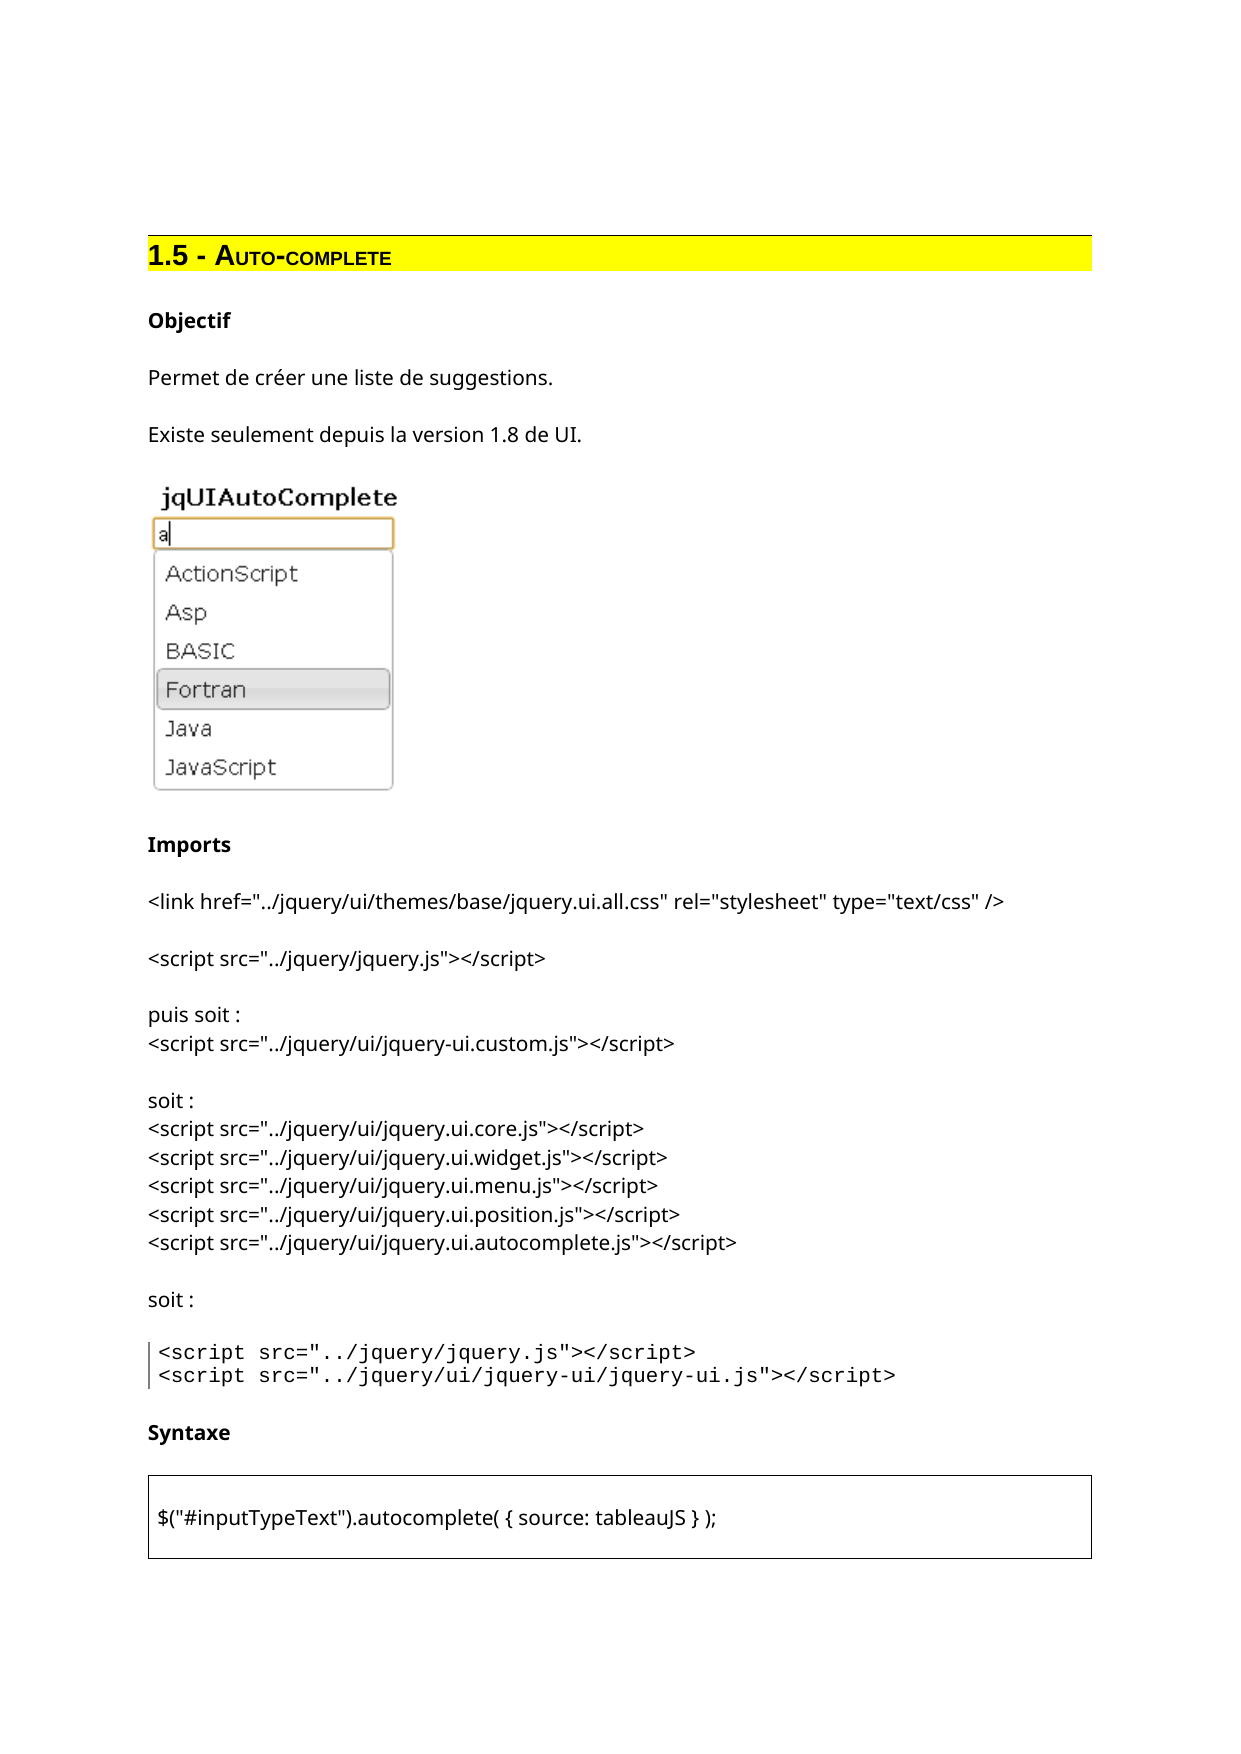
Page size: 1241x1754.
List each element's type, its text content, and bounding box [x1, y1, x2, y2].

text <script src="../jquery/ui/jquery-ui.custom.js"></script> [148, 1029, 1092, 1057]
text soit : [148, 1086, 1092, 1114]
text <script src="../jquery/ui/jquery.ui.widget.js"></script> [148, 1143, 1092, 1171]
text puis soit : [148, 1001, 1092, 1029]
text Imports [148, 830, 1092, 858]
text <script src="../jquery/jquery.js"></script> [150, 1342, 1092, 1366]
subtitle - Auto-complete [148, 236, 1092, 271]
text <link href="../jquery/ui/themes/base/jquery.ui.all.css" rel="stylesheet" type="text/css" /> [148, 887, 1092, 915]
text Existe seulement depuis la version 1.8 de UI. [148, 420, 1092, 448]
text <script src="../jquery/ui/jquery-ui/jquery-ui.js"></script> [150, 1366, 1092, 1389]
text Syntaxe [148, 1418, 1092, 1446]
text <script src="../jquery/ui/jquery.ui.position.js"></script> [148, 1200, 1092, 1228]
text <script src="../jquery/ui/jquery.ui.core.js"></script> [148, 1114, 1092, 1143]
text <script src="../jquery/jquery.js"></script> [148, 944, 1092, 972]
text Permet de créer une liste de suggestions. [148, 363, 1092, 391]
text <script src="../jquery/ui/jquery.ui.menu.js"></script> [148, 1171, 1092, 1200]
text $("#inputTypeText").autocomplete( { source: tableauJS } ); [149, 1476, 1091, 1558]
text soit : [148, 1285, 1092, 1313]
text Objectif [148, 306, 1092, 334]
text <script src="../jquery/ui/jquery.ui.autocomplete.js"></script> [148, 1228, 1092, 1257]
